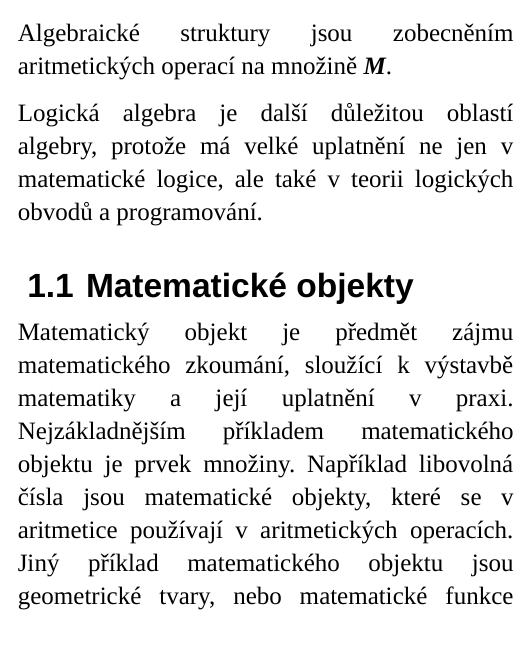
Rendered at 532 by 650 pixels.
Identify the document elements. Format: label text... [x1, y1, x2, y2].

text Matematický objekt je předmět zájmu matematického zkoumání, sloužící k výstavbě matematiky a její uplatnění v praxi. Nejzákladnějším příkladem matematického objektu je prvek množiny. Například libovolná čísla jsou matematické objekty, které se v aritmetice používají v aritmetických operacích. Jiný příklad matematického objektu jsou geometrické tvary, nebo matematické funkce [18, 317, 514, 610]
text Algebraické struktury jsou zobecněním aritmetických operací na množině M. [18, 18, 514, 79]
subtitle Matematické objekty [18, 266, 514, 304]
text Logická algebra je další důležitou oblastí algebry, protože má velké uplatnění ne jen v matematické logice, ale také v teorii logických obvodů a programování. [18, 98, 514, 226]
